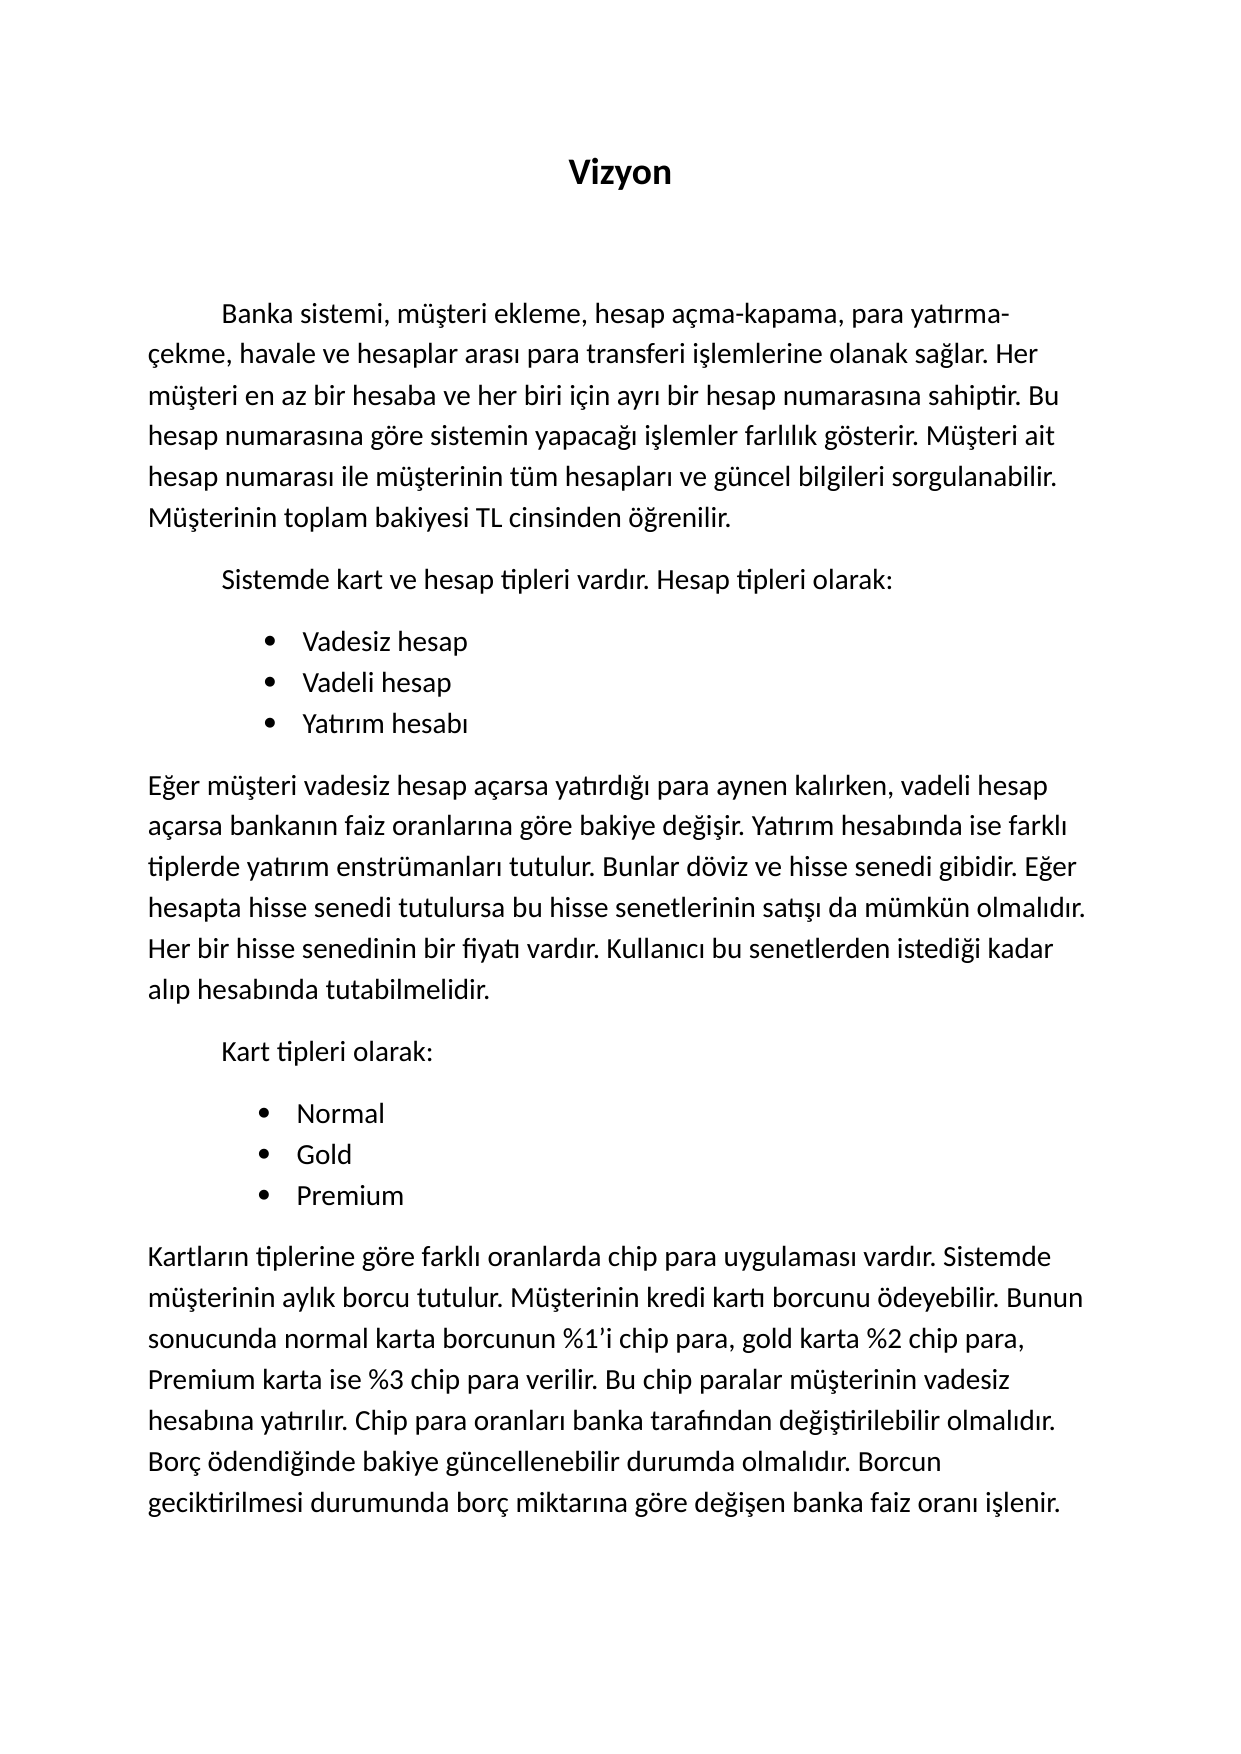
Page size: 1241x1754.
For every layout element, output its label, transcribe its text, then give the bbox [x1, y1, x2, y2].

list Gold [259, 1136, 1093, 1171]
text Sistemde kart ve hesap tipleri vardır. Hesap tipleri olarak: [148, 561, 1093, 597]
list Vadesiz hesap [265, 623, 1093, 658]
text Banka sistemi, müşteri ekleme, hesap açma-kapama, para yatırma-çekme, havale ve hesaplar arası para transferi işlemlerine olanak sağlar. Her müşteri en az bir hesaba ve her biri için ayrı bir hesap numarasına sahiptir. Bu hesap numarasına göre sistemin yapacağı işlemler farlılık gösterir. Müşteri ait hesap numarası ile müşterinin tüm hesapları ve güncel bilgileri sorgulanabilir. Müşterinin toplam bakiyesi TL cinsinden öğrenilir. [148, 295, 1093, 535]
text Kartların tiplerine göre farklı oranlarda chip para uygulaması vardır. Sistemde müşterinin aylık borcu tutulur. Müşterinin kredi kartı borcunu ödeyebilir. Bunun sonucunda normal karta borcunun %1’i chip para, gold karta %2 chip para, Premium karta ise %3 chip para verilir. Bu chip paralar müşterinin vadesiz hesabına yatırılır. Chip para oranları banka tarafından değiştirilebilir olmalıdır. Borç ödendiğinde bakiye güncellenebilir durumda olmalıdır. Borcun geciktirilmesi durumunda borç miktarına göre değişen banka faiz oranı işlenir. [148, 1238, 1093, 1520]
text Eğer müşteri vadesiz hesap açarsa yatırdığı para aynen kalırken, vadeli hesap açarsa bankanın faiz oranlarına göre bakiye değişir. Yatırım hesabında ise farklı tiplerde yatırım enstrümanları tutulur. Bunlar döviz ve hisse senedi gibidir. Eğer hesapta hisse senedi tutulursa bu hisse senetlerinin satışı da mümkün olmalıdır. Her bir hisse senedinin bir fiyatı vardır. Kullanıcı bu senetlerden istediği kadar alıp hesabında tutabilmelidir. [148, 767, 1093, 1007]
text Vizyon [148, 148, 1093, 193]
list Normal [259, 1095, 1093, 1130]
list Yatırım hesabı [265, 705, 1093, 740]
list Premium [259, 1177, 1093, 1212]
text Kart tipleri olarak: [148, 1033, 1093, 1069]
list Vadeli hesap [265, 664, 1093, 699]
